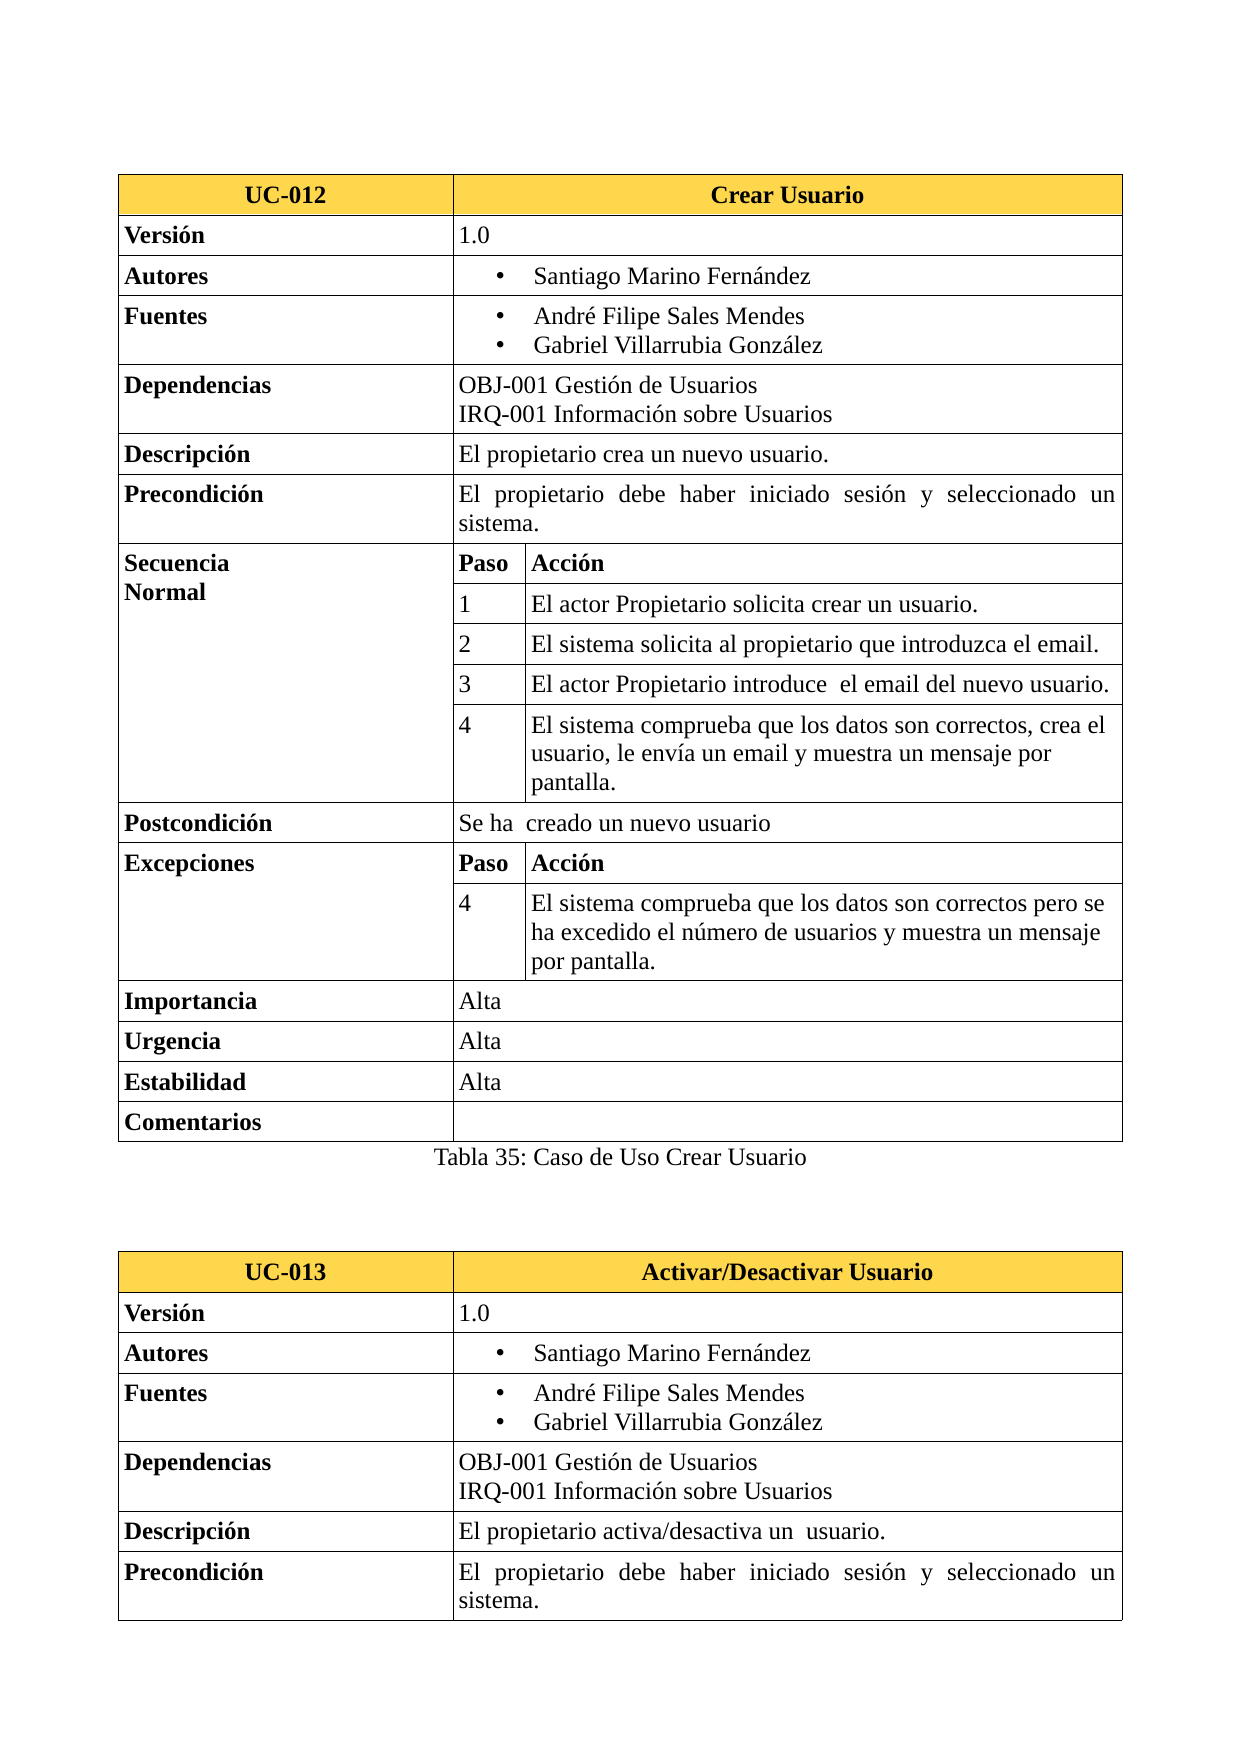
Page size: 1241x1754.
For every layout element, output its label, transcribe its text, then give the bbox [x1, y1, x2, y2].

table_cell Precondición [119, 475, 453, 543]
table_cell Acción [526, 843, 1122, 882]
table_cell Versión [119, 1293, 453, 1332]
table_cell Alta [454, 981, 1122, 1021]
table_cell Comentarios [119, 1102, 453, 1141]
table_cell Fuentes [119, 1374, 453, 1441]
table_cell Se ha creado un nuevo usuario [454, 803, 1122, 842]
table_cell Alta [454, 1022, 1122, 1061]
table_cell Excepciones [119, 843, 453, 980]
table_cell 1.0 [454, 216, 1122, 255]
table_cell Fuentes [119, 296, 453, 364]
table_cell Descripción [119, 434, 453, 474]
table_cell Autores [119, 1333, 453, 1372]
table_cell El actor Propietario solicita crear un usuario. [526, 584, 1122, 623]
table_cell El propietario debe haber iniciado sesión y seleccionado un sistema. [454, 475, 1122, 543]
table_cell 4 [454, 884, 525, 980]
table_cell 2 [454, 624, 525, 664]
table_cell 1 [454, 584, 525, 623]
table_cell Alta [454, 1062, 1122, 1101]
table_cell Santiago Marino Fernández [454, 256, 1122, 295]
table_cell Precondición [119, 1552, 453, 1620]
table_cell El propietario debe haber iniciado sesión y seleccionado un sistema. [454, 1552, 1122, 1620]
table_cell OBJ-001 Gestión de Usuarios IRQ-001 Información sobre Usuarios [454, 365, 1122, 433]
table_cell Versión [119, 216, 453, 255]
table_cell Descripción [119, 1512, 453, 1551]
table_cell El propietario crea un nuevo usuario. [454, 434, 1122, 474]
table_cell André Filipe Sales Mendes Gabriel Villarrubia González [454, 1374, 1122, 1441]
table_cell Dependencias [119, 1442, 453, 1511]
table_cell Acción [526, 544, 1122, 583]
table_cell El sistema solicita al propietario que introduzca el email. [526, 624, 1122, 664]
table_cell Urgencia [119, 1022, 453, 1061]
table_cell Dependencias [119, 365, 453, 433]
table_cell El sistema comprueba que los datos son correctos, crea el usuario, le envía un email y muestra un mensaje por pantalla. [526, 705, 1122, 802]
table_header UC-013 [119, 1252, 453, 1292]
table_cell El actor Propietario introduce el email del nuevo usuario. [526, 665, 1122, 704]
table_cell Secuencia Normal [119, 544, 453, 802]
table_cell Autores [119, 256, 453, 295]
table_cell Postcondición [119, 803, 453, 842]
table_header UC-012 [119, 175, 453, 214]
table_cell Importancia [119, 981, 453, 1021]
table_header Crear Usuario [454, 175, 1122, 214]
table_header Activar/Desactivar Usuario [454, 1252, 1122, 1292]
table_cell 4 [454, 705, 525, 802]
table_cell El sistema comprueba que los datos son correctos pero se ha excedido el número de usuarios y muestra un mensaje por pantalla. [526, 884, 1122, 980]
table_cell André Filipe Sales Mendes Gabriel Villarrubia González [454, 296, 1122, 364]
text Tabla 35: Caso de Uso Crear Usuario [118, 1142, 1122, 1170]
table_cell [454, 1102, 1122, 1141]
table_cell 1.0 [454, 1293, 1122, 1332]
table_cell Paso [454, 843, 525, 882]
table_cell Paso [454, 544, 525, 583]
table_cell Santiago Marino Fernández [454, 1333, 1122, 1372]
table_cell 3 [454, 665, 525, 704]
table_cell OBJ-001 Gestión de Usuarios IRQ-001 Información sobre Usuarios [454, 1442, 1122, 1511]
table_cell El propietario activa/desactiva un usuario. [454, 1512, 1122, 1551]
table_cell Estabilidad [119, 1062, 453, 1101]
